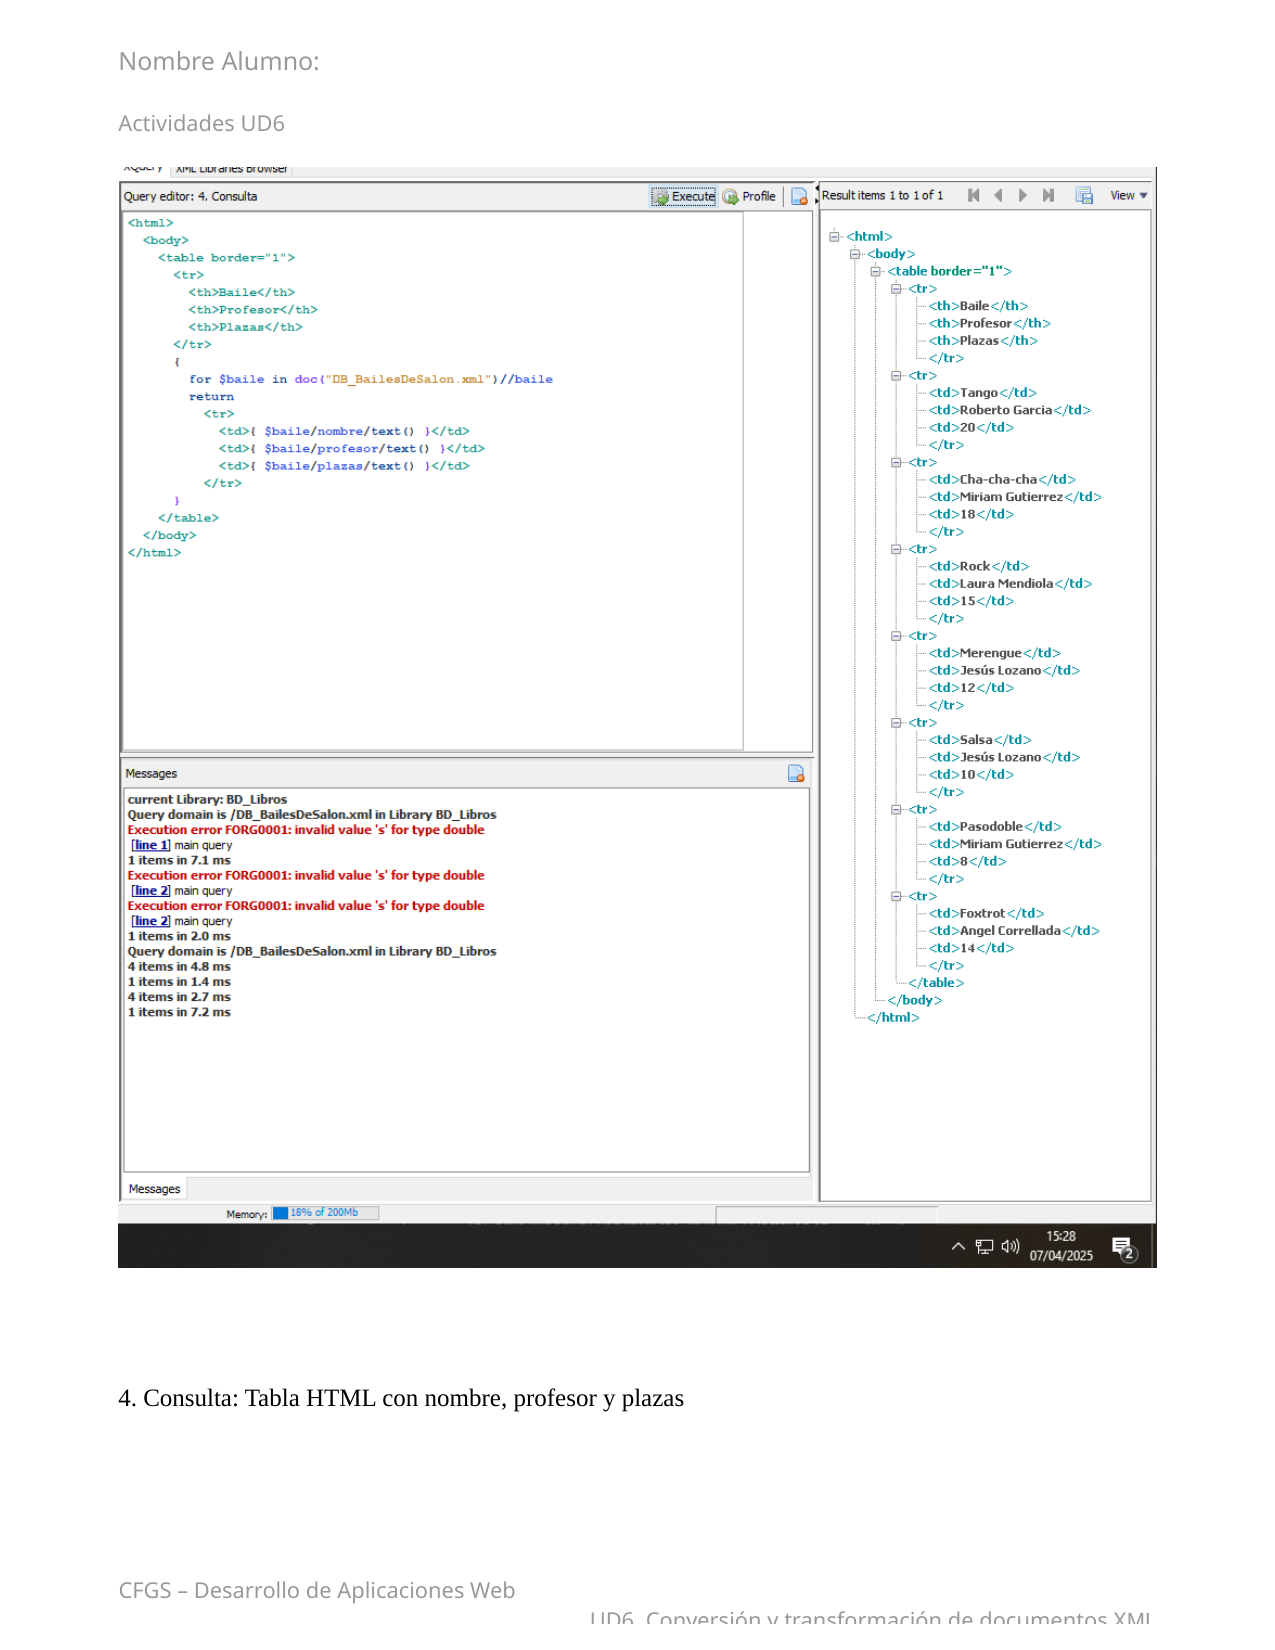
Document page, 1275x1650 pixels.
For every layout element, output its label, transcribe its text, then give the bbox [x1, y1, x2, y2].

picture [118, 167, 1157, 1268]
text 4. Consulta: Tabla HTML con nombre, profesor y plazas [118, 1383, 1157, 1412]
